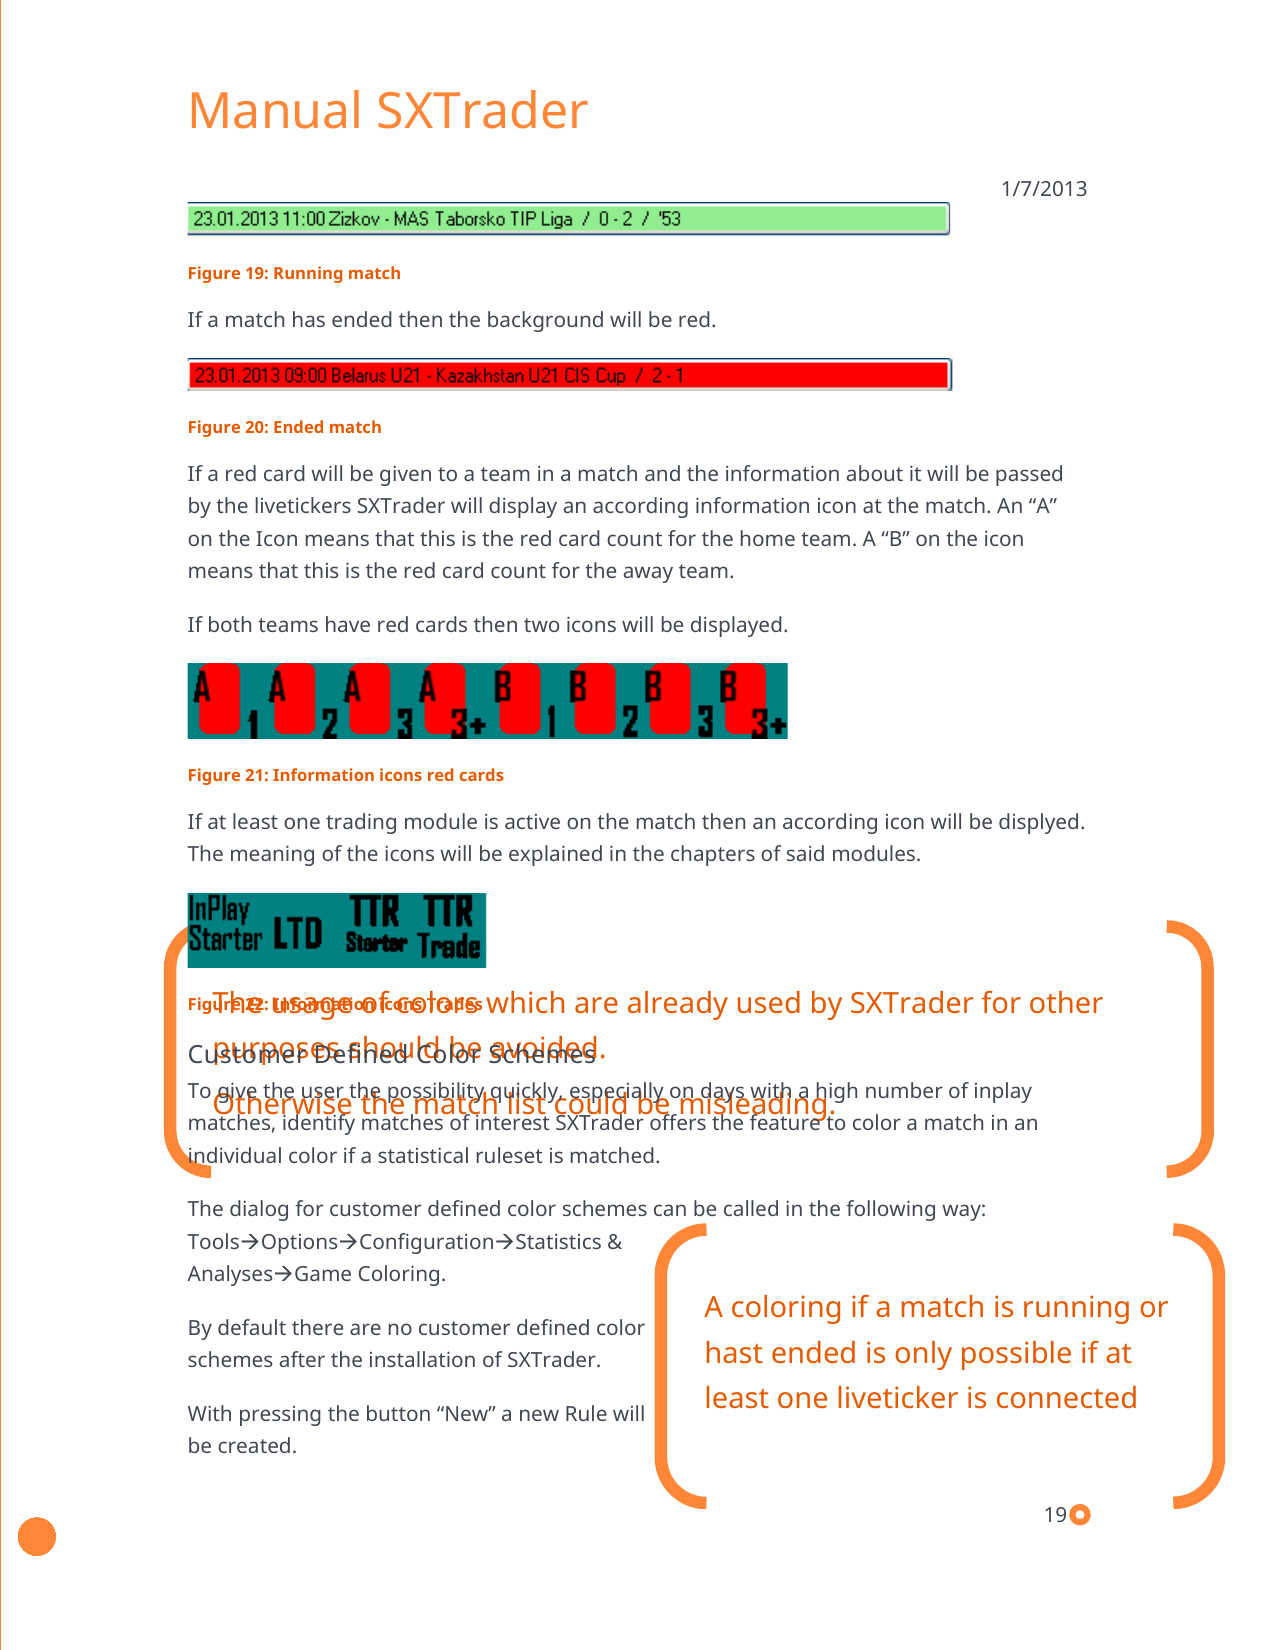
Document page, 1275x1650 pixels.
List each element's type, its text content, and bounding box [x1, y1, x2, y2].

text Figure 20: Ended match [187, 415, 1087, 438]
text By default there are no customer defined color schemes after the installation of SXTrader. [187, 1313, 654, 1374]
text If both teams have red cards then two icons will be displayed. [187, 610, 1087, 638]
text With pressing the button “New” a new Rule will be created. [187, 1399, 654, 1460]
text Figure 19: Running match [187, 262, 1087, 285]
text If a red card will be given to a team in a match and the information about it will be passed by the livetickers SXTrader will display an according information icon at the match. An “A” on the Icon means that this is the red card count for the home team. A “B” on the icon means that this is the red card count for the away team. [187, 459, 1087, 585]
text If a match has ended then the background will be red. [187, 306, 1087, 334]
text Figure 21: Information icons red cards [187, 763, 1087, 786]
text The dialog for customer defined color schemes can be called in the following way: ToolsOptionsConfigurationStatistics & AnalysesGame Coloring. [187, 1194, 1087, 1288]
text If at least one trading module is active on the match then an according icon will be displyed. The meaning of the icons will be explained in the chapters of said modules. [187, 807, 1087, 868]
